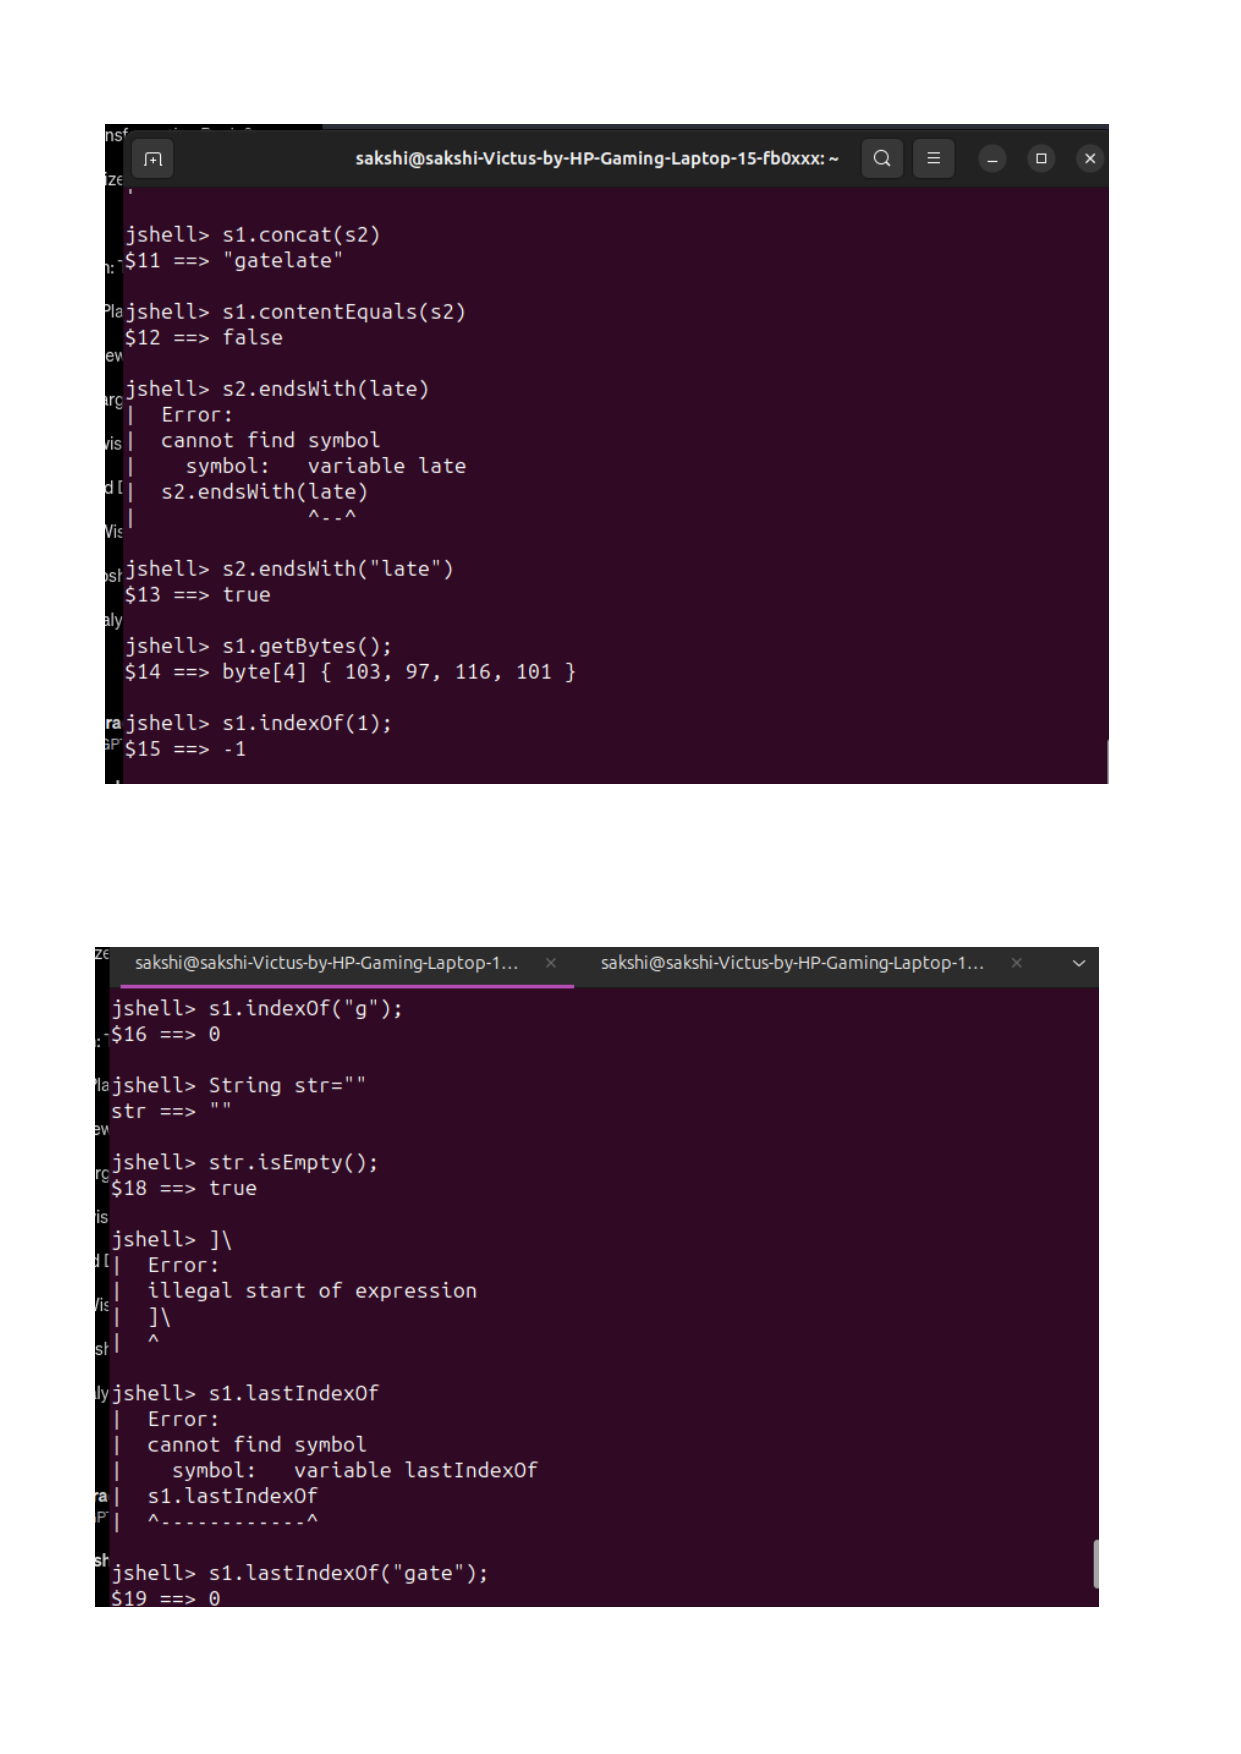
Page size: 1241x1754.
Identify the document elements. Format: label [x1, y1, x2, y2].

picture [105, 124, 1109, 784]
picture [95, 947, 1099, 1607]
